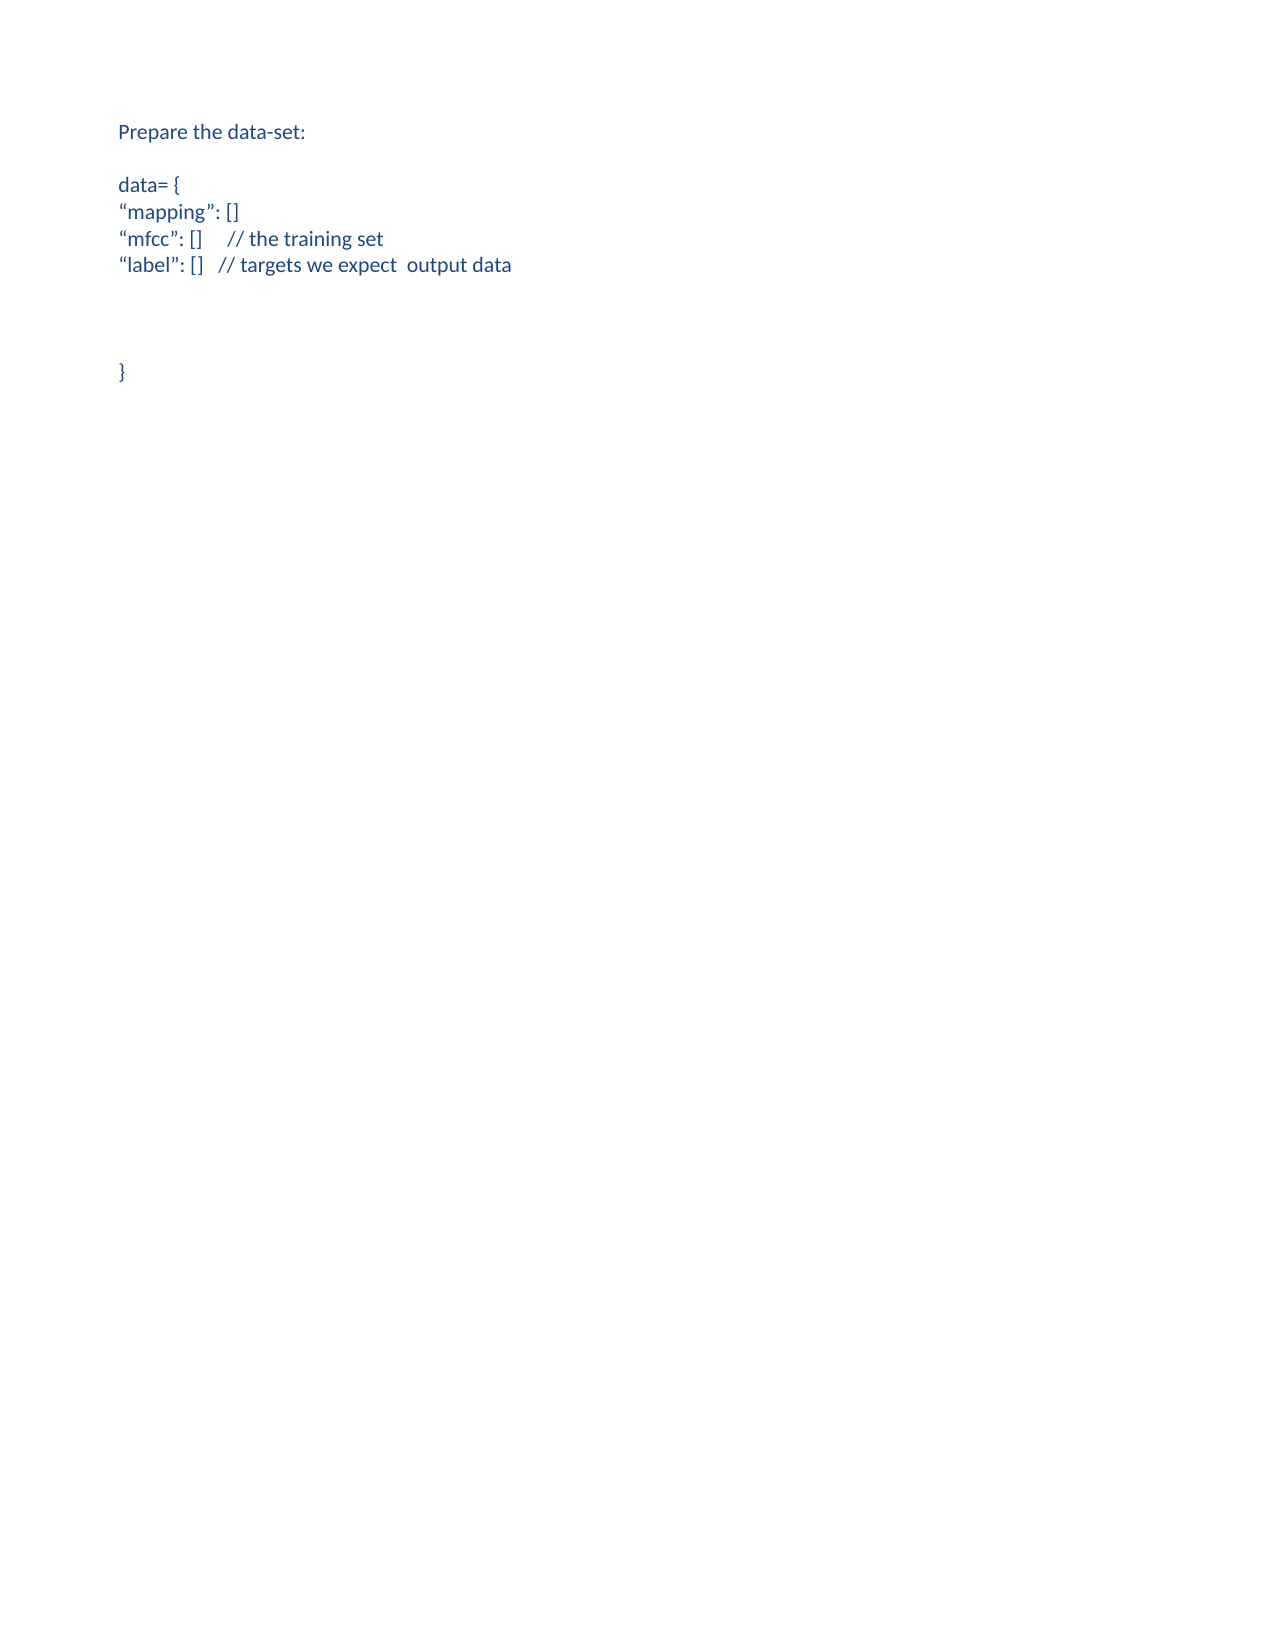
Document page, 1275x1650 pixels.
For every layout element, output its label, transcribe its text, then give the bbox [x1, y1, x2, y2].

text } [118, 358, 1157, 385]
text Prepare the data-set: [118, 118, 1157, 145]
text “label”: [] // targets we expect output data [118, 251, 1157, 278]
text data= { [118, 171, 1157, 198]
text “mfcc”: [] // the training set [118, 225, 1157, 251]
text “mapping”: [] [118, 198, 1157, 225]
